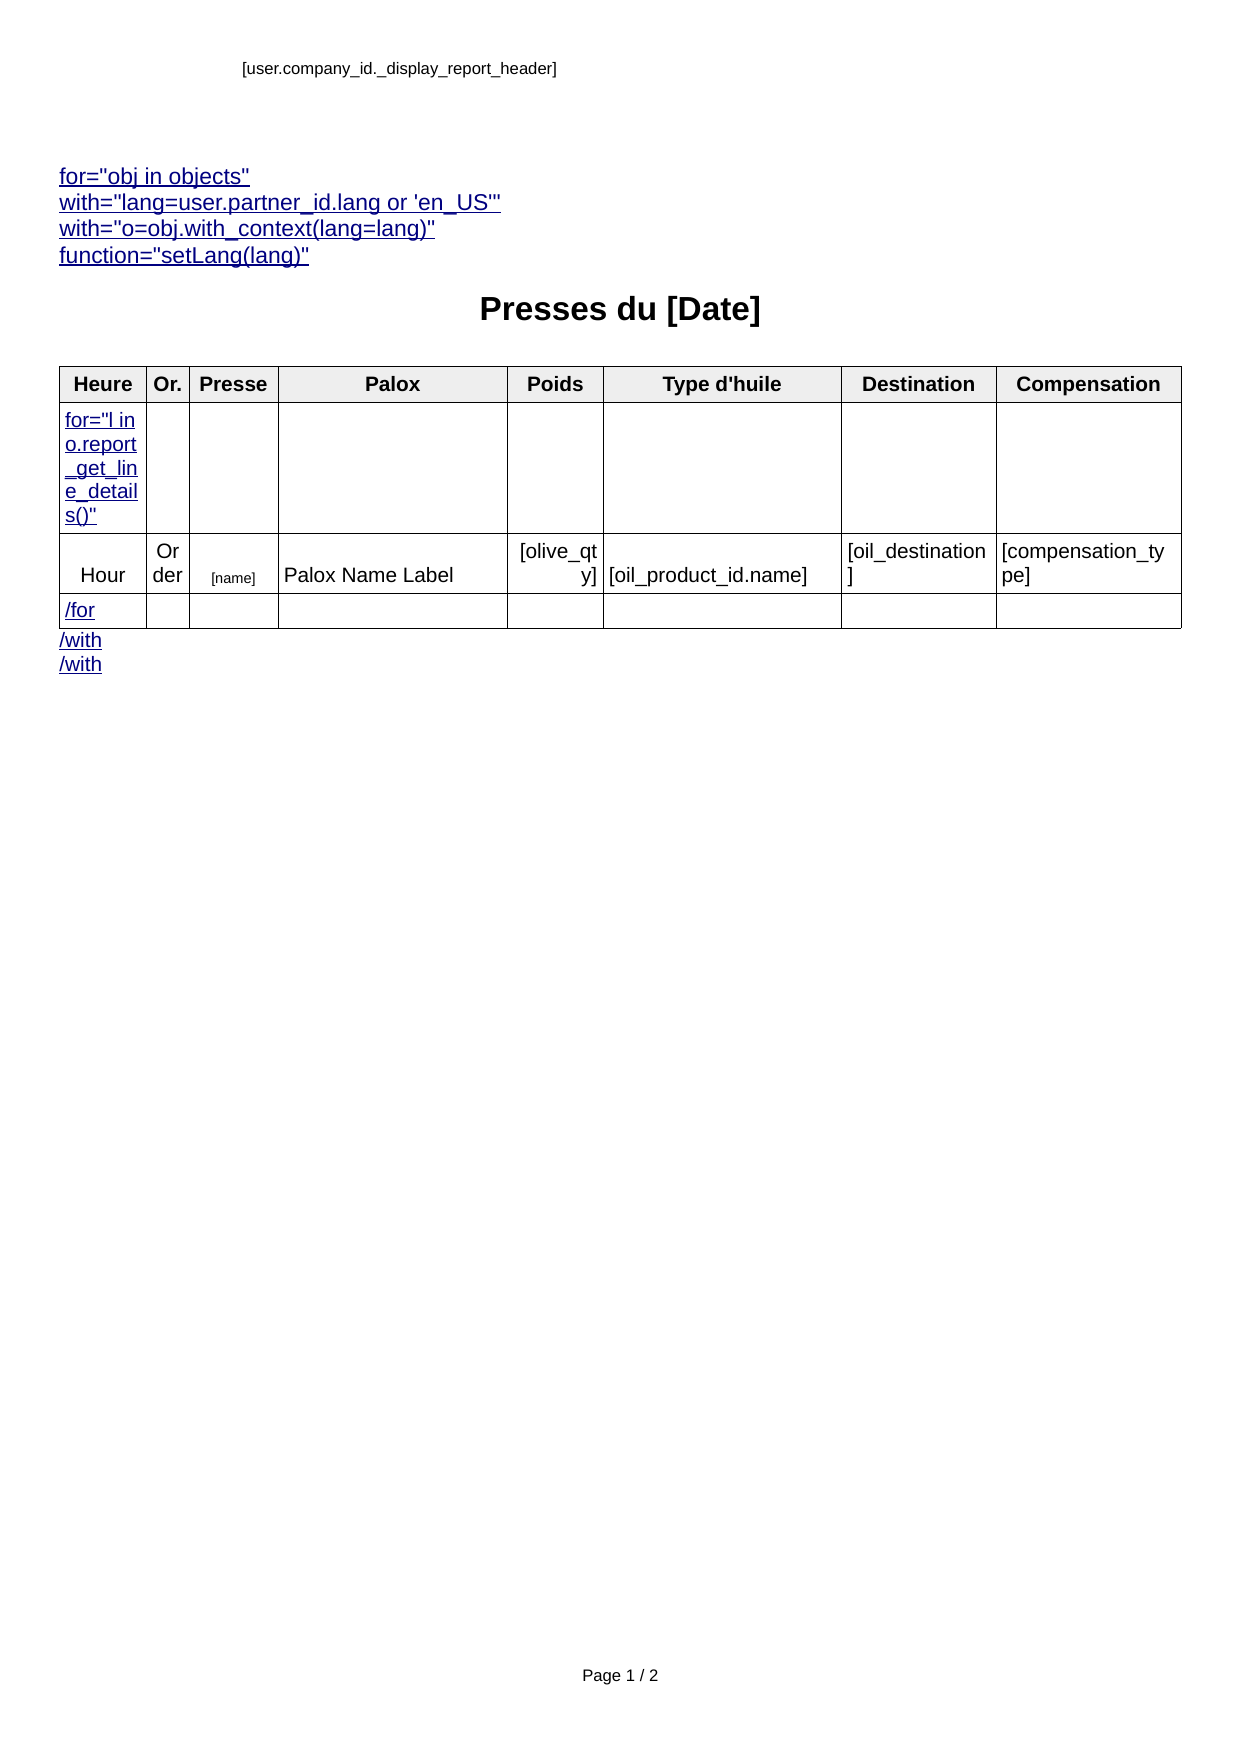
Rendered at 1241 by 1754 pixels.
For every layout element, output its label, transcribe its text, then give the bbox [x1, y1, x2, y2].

table_header Palox [279, 367, 507, 402]
text /with [59, 652, 1181, 676]
table_cell [842, 403, 996, 533]
table_cell [604, 403, 841, 533]
table_header Poids [508, 367, 603, 402]
table_cell [147, 594, 189, 628]
table_cell [279, 594, 507, 628]
table_cell [997, 403, 1181, 533]
table_cell Order [147, 534, 189, 592]
table_header Compensation [997, 367, 1181, 402]
text for="obj in objects" [59, 163, 1181, 189]
table_cell /for [60, 594, 146, 628]
text with="o=obj.with_context(lang=lang)" [59, 215, 1181, 242]
table_cell [147, 403, 189, 533]
table_header Heure [60, 367, 146, 402]
table_cell [oil_destination] [842, 534, 996, 592]
text with="lang=user.partner_id.lang or 'en_US'" [59, 189, 1181, 215]
table_cell Palox Name Label [279, 534, 507, 592]
table_cell [190, 403, 278, 533]
table_header Presse [190, 367, 278, 402]
table_cell [compensation_type] [997, 534, 1181, 592]
table_cell [604, 594, 841, 628]
text function="setLang(lang)" [59, 242, 1181, 268]
text /with [59, 629, 1181, 652]
table_cell [997, 594, 1181, 628]
table_cell [190, 594, 278, 628]
table_cell [olive_qty] [508, 534, 603, 592]
table_header Type d'huile [604, 367, 841, 402]
table_cell [842, 594, 996, 628]
table_cell [279, 403, 507, 533]
table_cell for="l in o.report_get_line_details()" [60, 403, 146, 533]
table_cell [508, 403, 603, 533]
table_cell [508, 594, 603, 628]
table_cell [oil_product_id.name] [604, 534, 841, 592]
table_cell [name] [190, 534, 278, 592]
table_header Destination [842, 367, 996, 402]
table_cell Hour [60, 534, 146, 592]
table_header Or. [147, 367, 189, 402]
subtitle Presses du [Date] [59, 289, 1181, 327]
